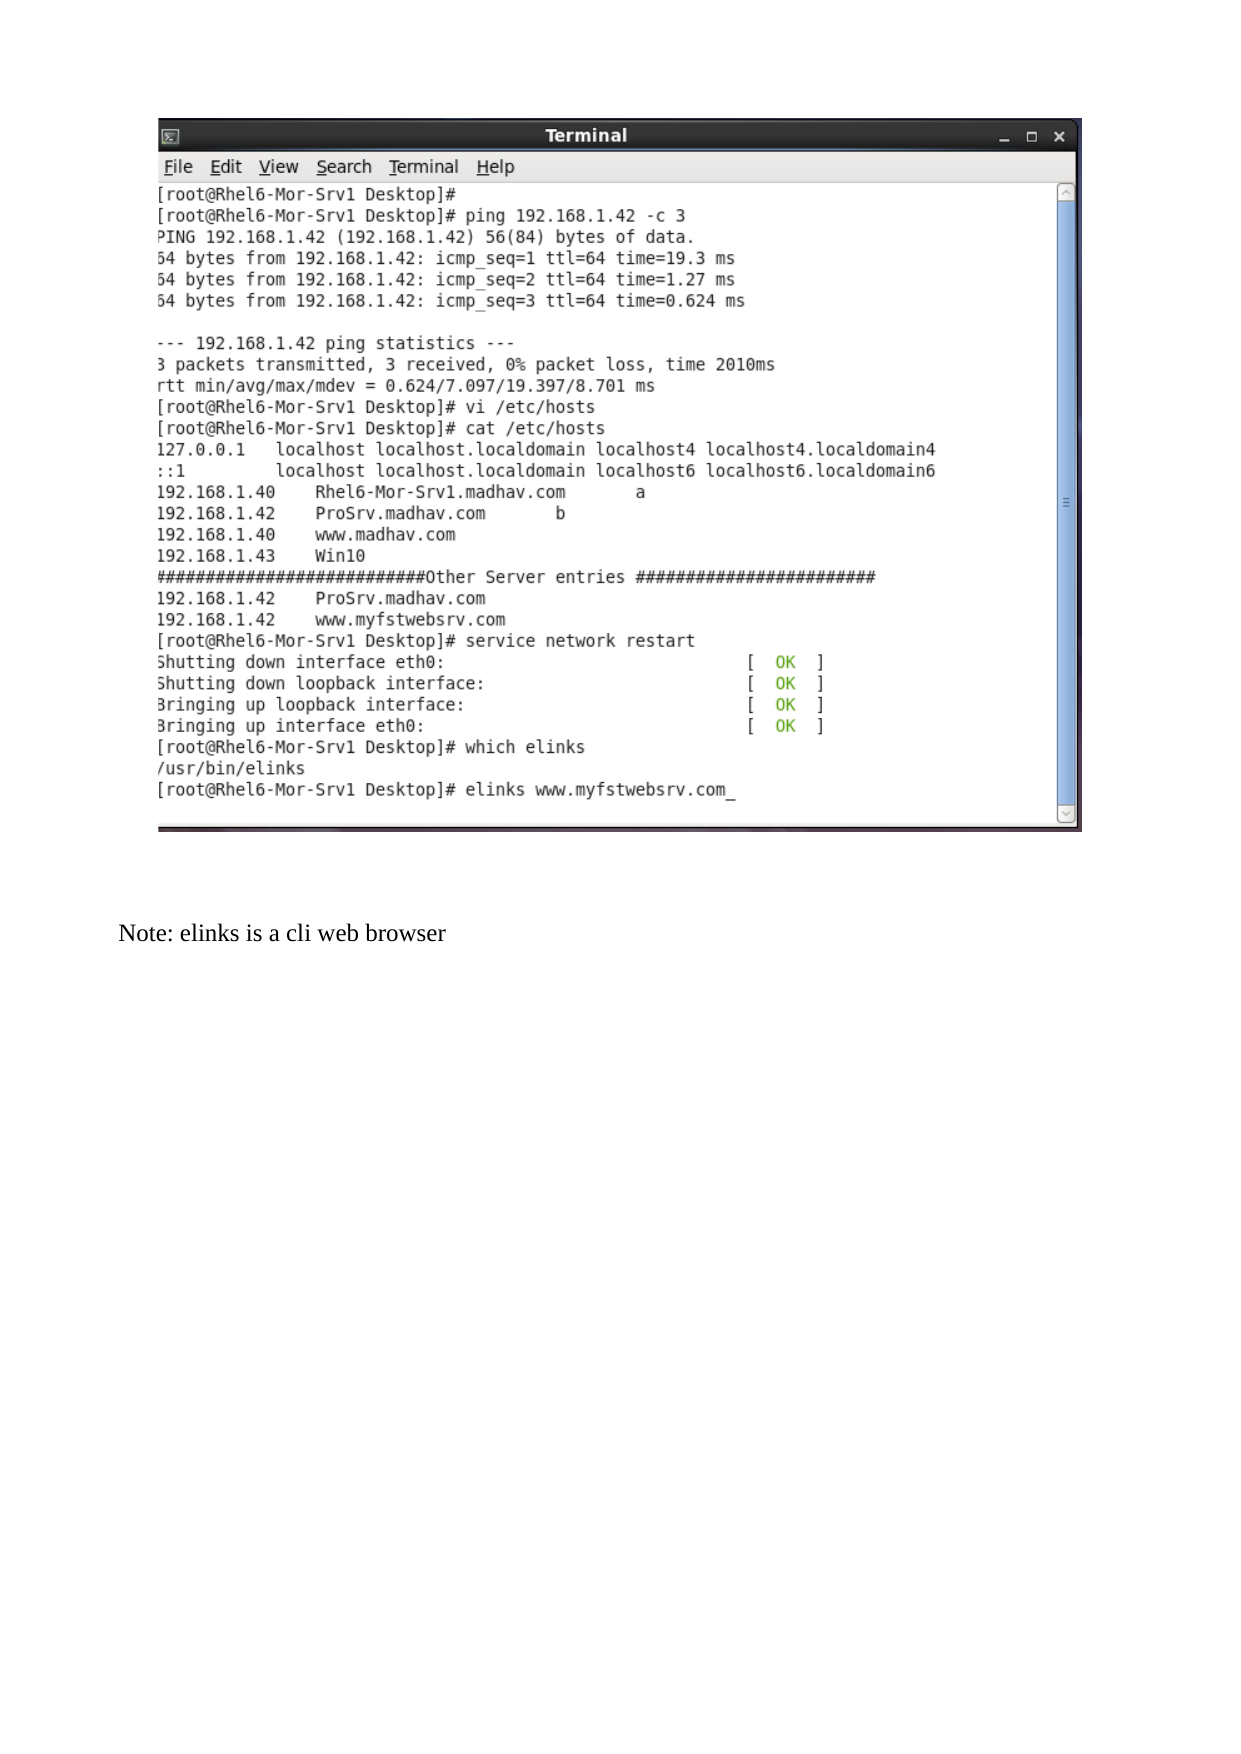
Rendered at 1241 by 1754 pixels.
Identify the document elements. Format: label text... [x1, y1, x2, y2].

picture [158, 118, 1082, 832]
text Note: elinks is a cli web browser [118, 918, 1122, 947]
